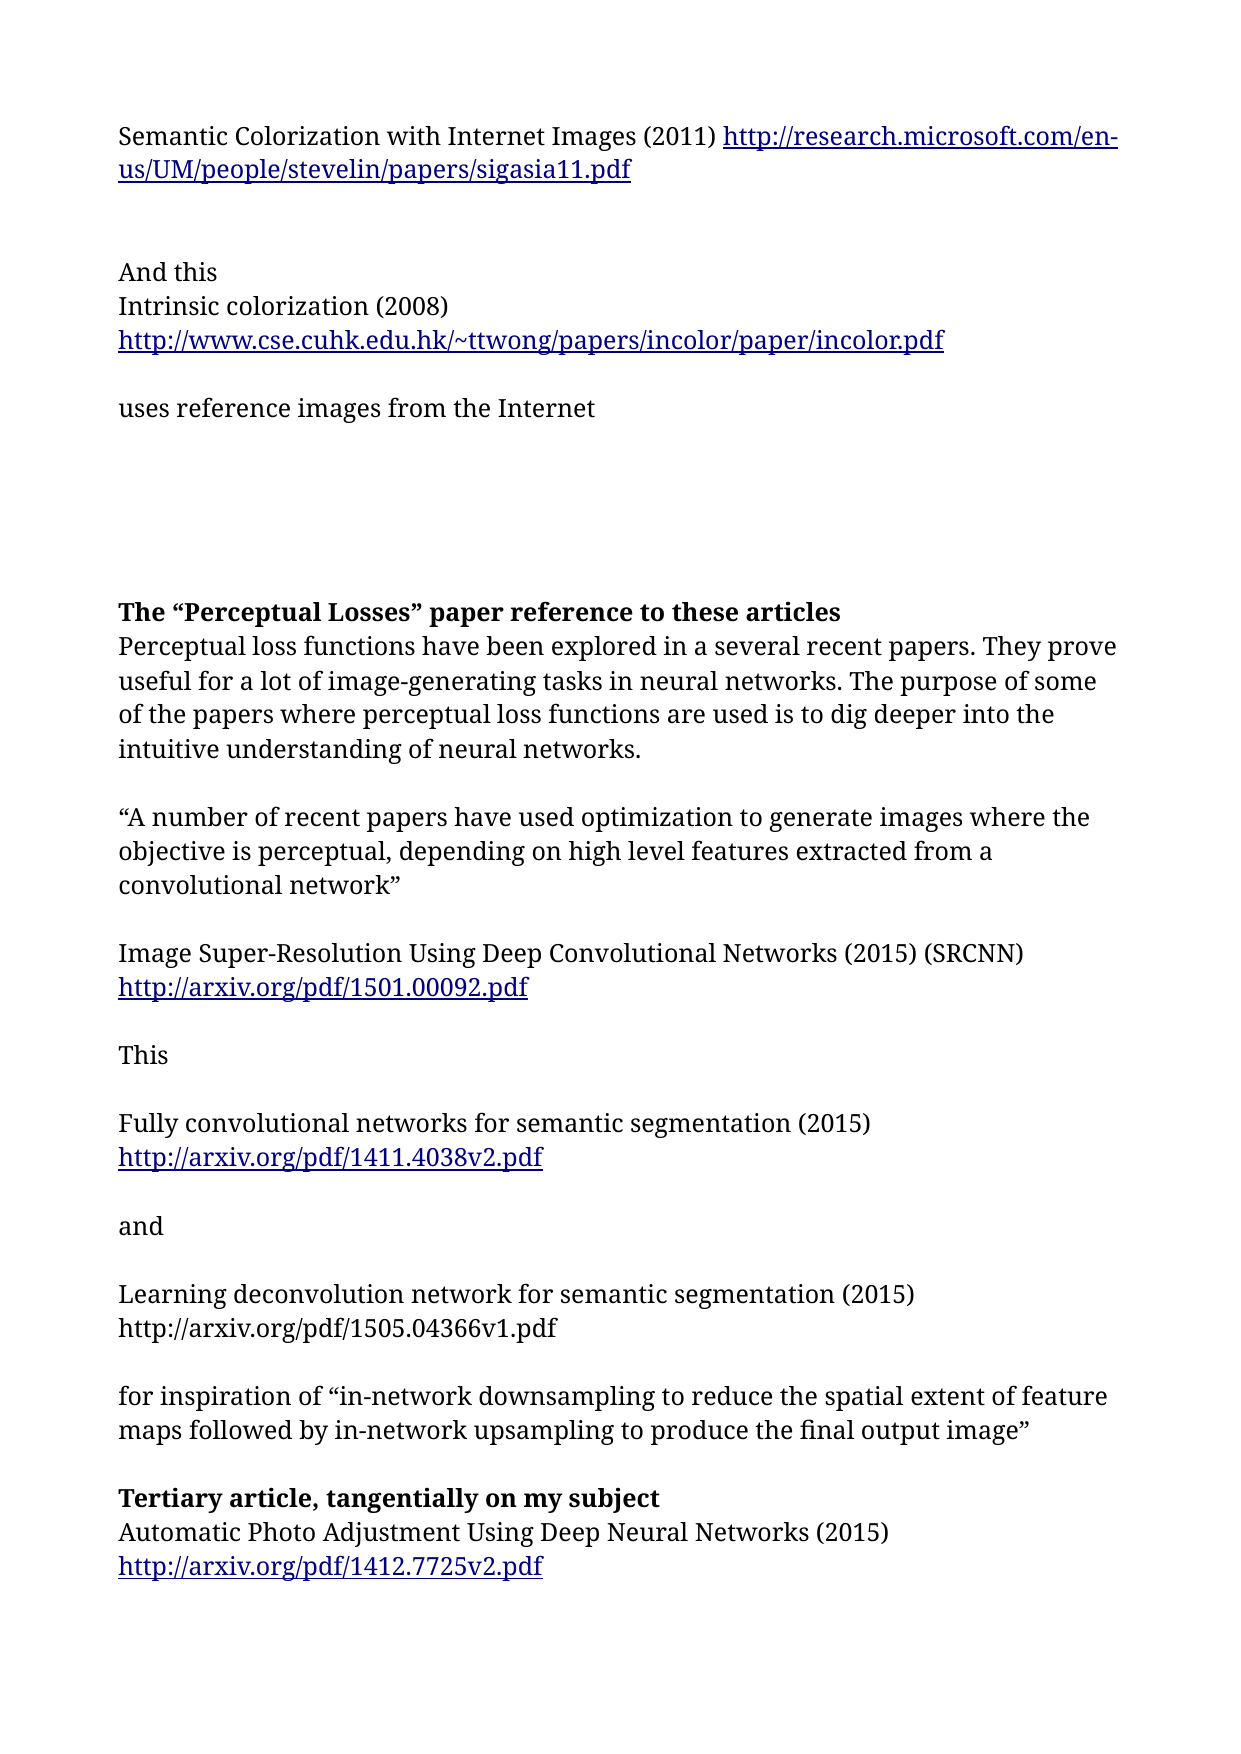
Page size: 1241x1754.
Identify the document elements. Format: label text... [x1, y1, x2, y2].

text Semantic Colorization with Internet Images (2011) http://research.microsoft.com/en-us/UM/people/stevelin/papers/sigasia11.pdf [118, 118, 1122, 186]
text http://arxiv.org/pdf/1412.7725v2.pdf [118, 1549, 1122, 1583]
text for inspiration of “in-network downsampling to reduce the spatial extent of feature maps followed by in-network upsampling to produce the final output image” [118, 1378, 1122, 1447]
text Learning deconvolution network for semantic segmentation (2015) http://arxiv.org/pdf/1505.04366v1.pdf [118, 1276, 1122, 1344]
text Perceptual loss functions have been explored in a several recent papers. They prove useful for a lot of image-generating tasks in neural networks. The purpose of some of the papers where perceptual loss functions are used is to dig deeper into the intuitive understanding of neural networks. [118, 629, 1122, 765]
text “A number of recent papers have used optimization to generate images where the objective is perceptual, depending on high level features extracted from a convolutional network” [118, 799, 1122, 902]
text And this [118, 254, 1122, 288]
text Intrinsic colorization (2008) http://www.cse.cuhk.edu.hk/~ttwong/papers/incolor/paper/incolor.pdf [118, 288, 1122, 357]
text Automatic Photo Adjustment Using Deep Neural Networks (2015) [118, 1515, 1122, 1549]
text Tertiary article, tangentially on my subject [118, 1481, 1122, 1515]
text uses reference images from the Internet [118, 391, 1122, 425]
text and [118, 1208, 1122, 1242]
text This [118, 1038, 1122, 1072]
text Image Super-Resolution Using Deep Convolutional Networks (2015) (SRCNN) http://arxiv.org/pdf/1501.00092.pdf [118, 936, 1122, 1004]
text Fully convolutional networks for semantic segmentation (2015) http://arxiv.org/pdf/1411.4038v2.pdf [118, 1106, 1122, 1174]
text The “Perceptual Losses” paper reference to these articles [118, 595, 1122, 629]
